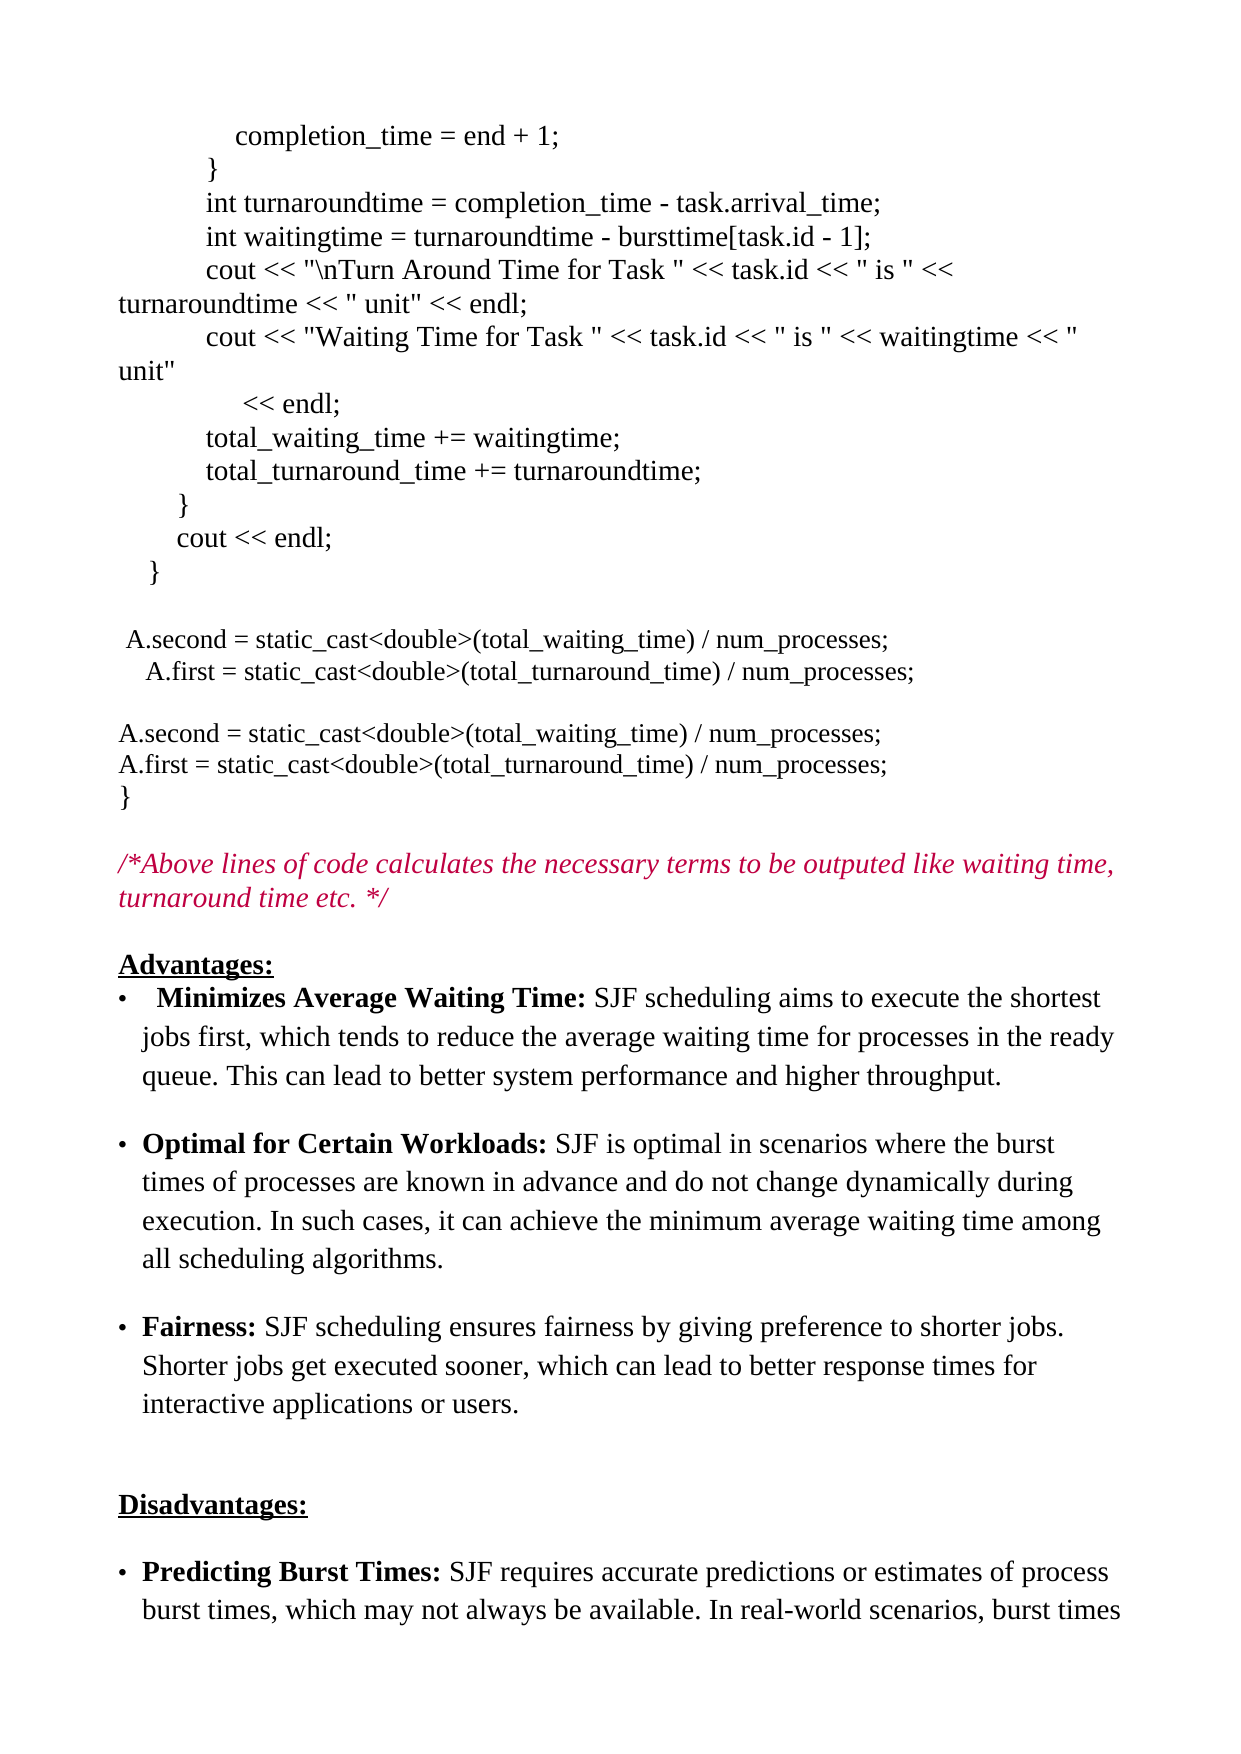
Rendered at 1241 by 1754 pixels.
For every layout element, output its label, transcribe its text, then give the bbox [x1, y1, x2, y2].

list Minimizes Average Waiting Time: SJF scheduling aims to execute the shortest jobs first, which tends to reduce the average waiting time for processes in the ready queue. This can lead to better system performance and higher throughput. [118, 981, 1122, 1091]
text A.second = static_cast<double>(total_waiting_time) / num_processes; [118, 717, 1122, 748]
list Optimal for Certain Workloads: SJF is optimal in scenarios where the burst times of processes are known in advance and do not change dynamically during execution. In such cases, it can achieve the minimum average waiting time among all scheduling algorithms. [118, 1126, 1122, 1275]
text A.first = static_cast<double>(total_turnaround_time) / num_processes; [118, 748, 1122, 779]
text int turnaroundtime = completion_time - task.arrival_time; [118, 185, 1122, 219]
text } [118, 152, 1122, 185]
text total_waiting_time += waitingtime; [118, 420, 1122, 453]
text A.second = static_cast<double>(total_waiting_time) / num_processes; [118, 621, 1122, 655]
text } [118, 554, 1122, 588]
list Predicting Burst Times: SJF requires accurate predictions or estimates of process burst times, which may not always be available. In real-world scenarios, burst times [118, 1554, 1122, 1626]
text A.first = static_cast<double>(total_turnaround_time) / num_processes; [118, 655, 1122, 686]
text } [118, 779, 1122, 813]
text /*Above lines of code calculates the necessary terms to be outputed like waiting time, turnaround time etc. */ [118, 846, 1122, 913]
text << endl; [118, 386, 1122, 420]
list Fairness: SJF scheduling ensures fairness by giving preference to shorter jobs. Shorter jobs get executed sooner, which can lead to better response times for interactive applications or users. [118, 1309, 1122, 1453]
text Advantages: [118, 947, 1122, 981]
text cout << "\nTurn Around Time for Task " << task.id << " is " << turnaroundtime << " unit" << endl; [118, 252, 1122, 319]
text cout << "Waiting Time for Task " << task.id << " is " << waitingtime << " unit" [118, 319, 1122, 386]
text } [118, 487, 1122, 521]
text Disadvantages: [118, 1487, 1122, 1520]
text int waitingtime = turnaroundtime - bursttime[task.id - 1]; [118, 219, 1122, 252]
text completion_time = end + 1; [118, 118, 1122, 152]
text cout << endl; [118, 521, 1122, 554]
text total_turnaround_time += turnaroundtime; [118, 453, 1122, 487]
